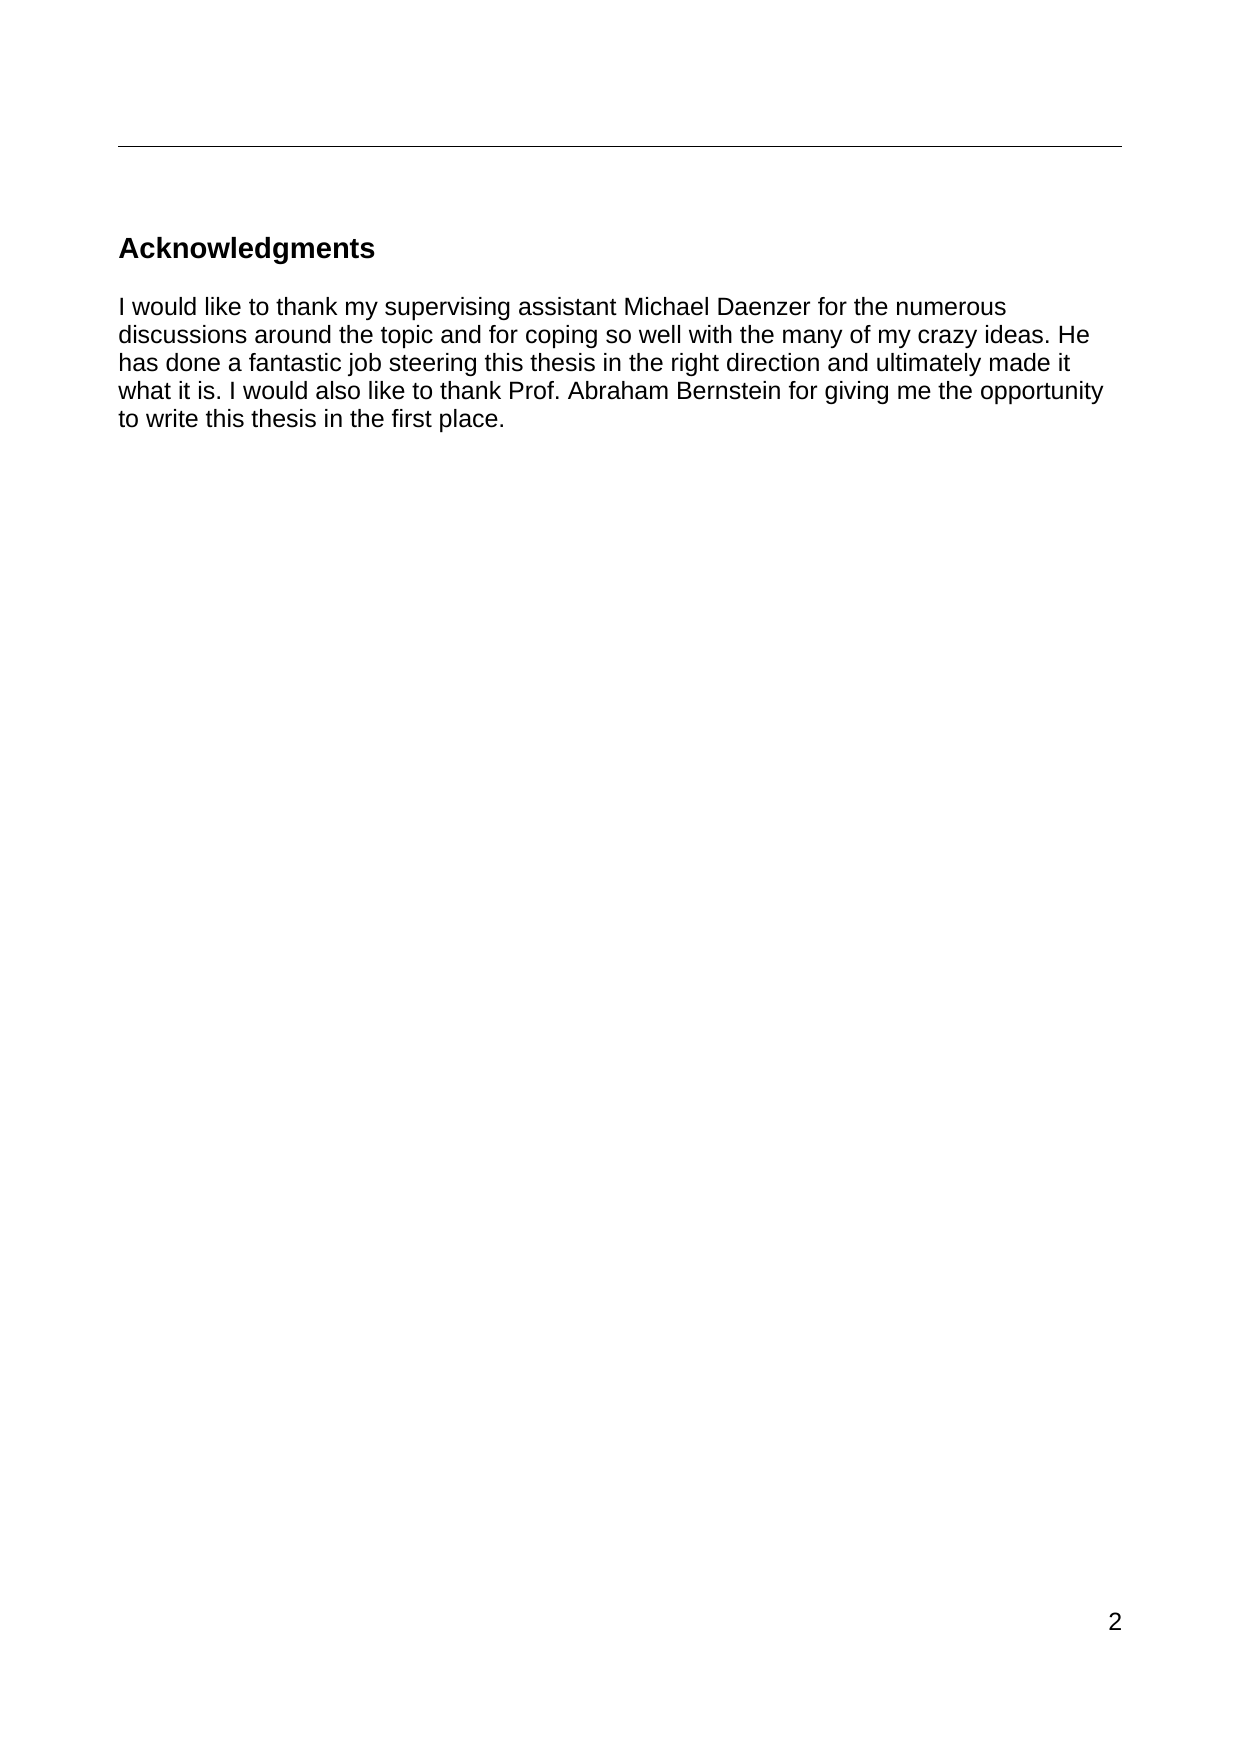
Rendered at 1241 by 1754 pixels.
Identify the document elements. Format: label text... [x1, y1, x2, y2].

text Acknowledgments [118, 232, 1122, 265]
text I would like to thank my supervising assistant Michael Daenzer for the numerous discussions around the topic and for coping so well with the many of my crazy ideas. He has done a fantastic job steering this thesis in the right direction and ultimately made it what it is. I would also like to thank Prof. Abraham Bernstein for giving me the opportunity to write this thesis in the first place. [118, 293, 1122, 432]
